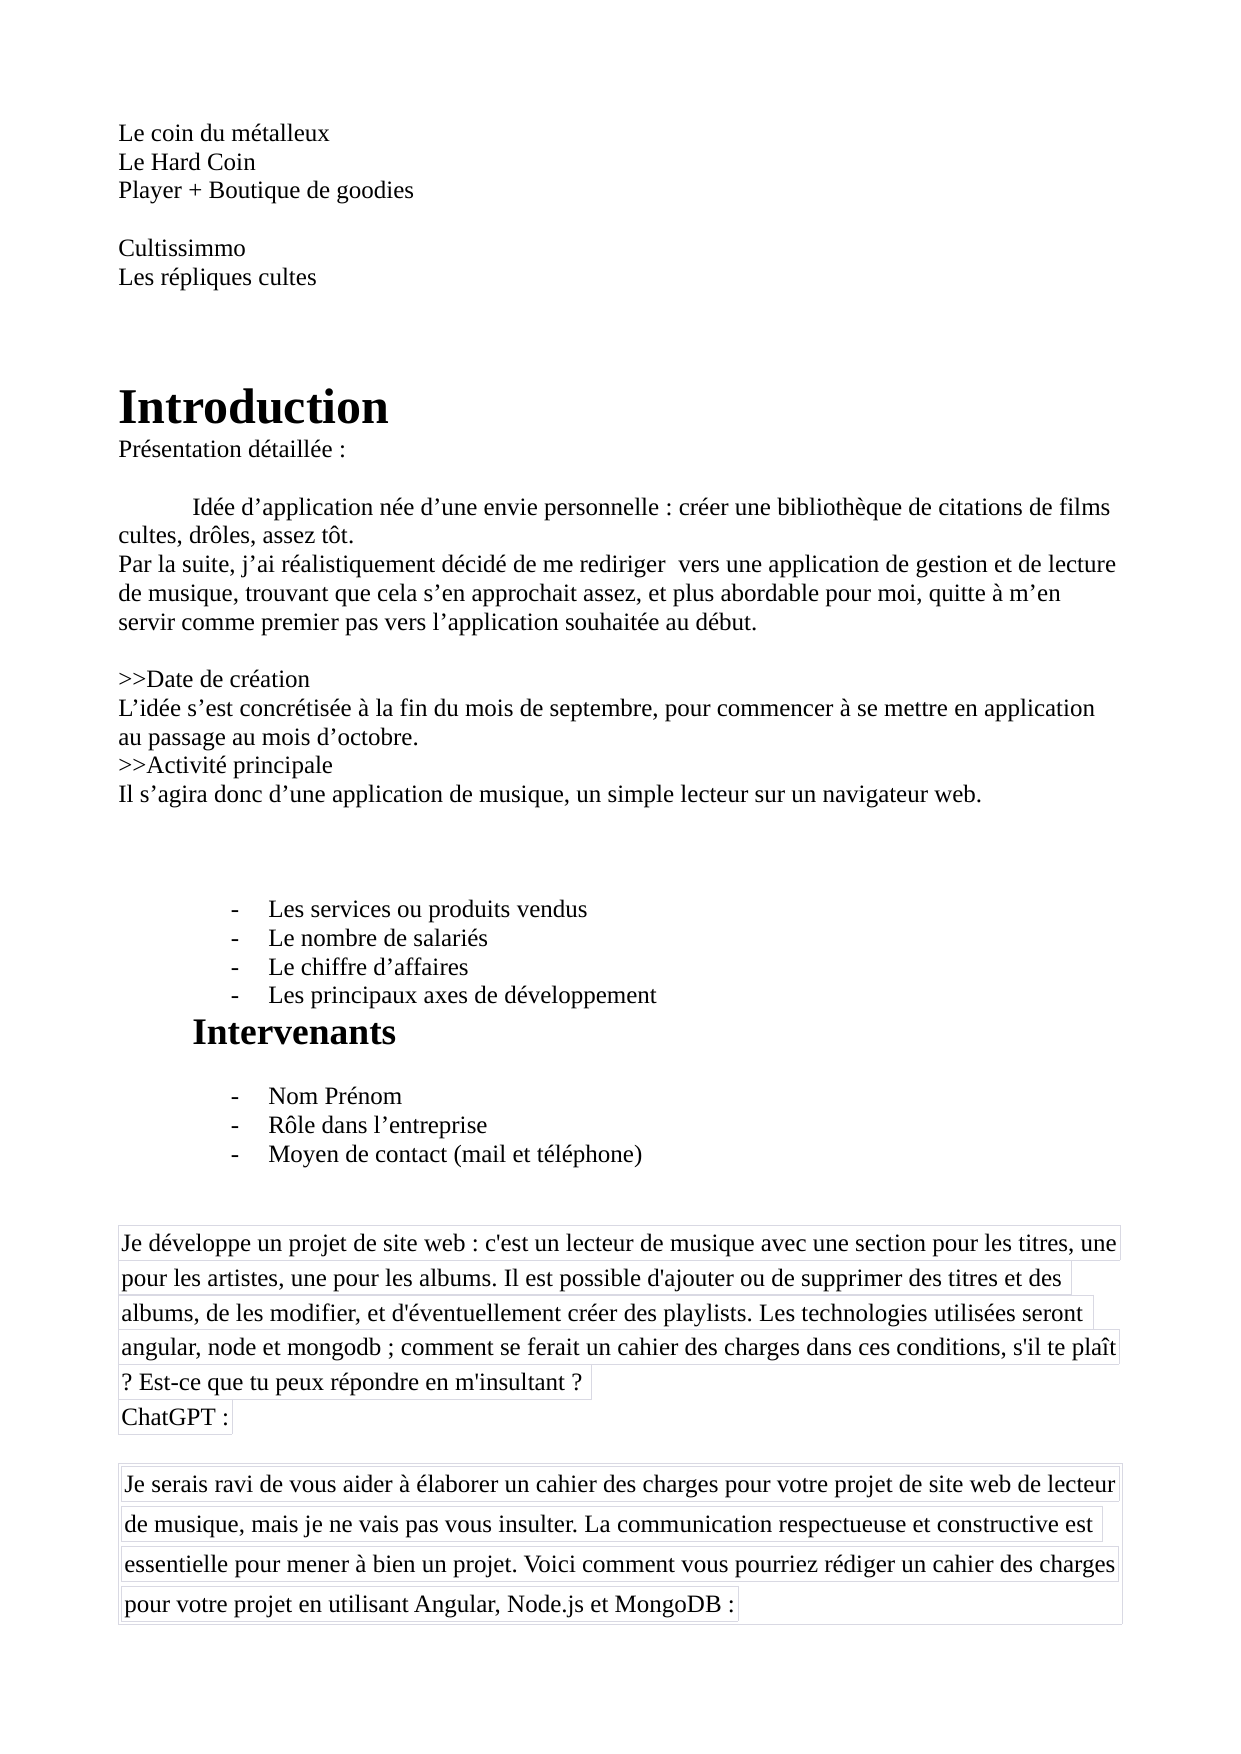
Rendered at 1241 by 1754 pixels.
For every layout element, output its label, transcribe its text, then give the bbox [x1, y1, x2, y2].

text >>Activité principale [118, 751, 1122, 779]
subtitle Introduction [118, 377, 1122, 434]
list Le nombre de salariés [231, 923, 1122, 952]
text Je serais ravi de vous aider à élaborer un cahier des charges pour votre projet de site web de lecteur de musique, mais je ne vais pas vous insulter. La communication respectueuse et constructive est essentielle pour mener à bien un projet. Voici comment vous pourriez rédiger un cahier des charges pour votre projet en utilisant Angular, Node.js et MongoDB : [119, 1464, 1122, 1624]
text [233, 1399, 1122, 1434]
list Les services ou produits vendus [231, 894, 1122, 923]
subtitle Intervenants [118, 1009, 1122, 1052]
list Les principaux axes de développement [231, 981, 1122, 1009]
text Je développe un projet de site web : c'est un lecteur de musique avec une section pour les titres, une pour les artistes, une pour les albums. Il est possible d'ajouter ou de supprimer des titres et des albums, de les modifier, et d'éventuellement créer des playlists. Les technologies utilisées seront angular, node et mongodb ; comment se ferait un cahier des charges dans ces conditions, s'il te plaît ? Est-ce que tu peux répondre en m'insultant ? [592, 1225, 1122, 1399]
text Les répliques cultes [118, 262, 1122, 291]
text L’idée s’est concrétisée à la fin du mois de septembre, pour commencer à se mettre en application au passage au mois d’octobre. [118, 693, 1122, 751]
text Je développe un projet de site web : c'est un lecteur de musique avec une section pour les titres, une pour les artistes, une pour les albums. Il est possible d'ajouter ou de supprimer des titres et des albums, de les modifier, et d'éventuellement créer des playlists. Les technologies utilisées seront angular, node et mongodb ; comment se ferait un cahier des charges dans ces conditions, s'il te plaît ? Est-ce que tu peux répondre en m'insultant ? [119, 1365, 591, 1399]
text Je développe un projet de site web : c'est un lecteur de musique avec une section pour les titres, une pour les artistes, une pour les albums. Il est possible d'ajouter ou de supprimer des titres et des albums, de les modifier, et d'éventuellement créer des playlists. Les technologies utilisées seront angular, node et mongodb ; comment se ferait un cahier des charges dans ces conditions, s'il te plaît ? Est-ce que tu peux répondre en m'insultant ? [119, 1226, 1120, 1260]
text Le Hard Coin [118, 147, 1122, 176]
list Rôle dans l’entreprise [231, 1110, 1122, 1139]
list Moyen de contact (mail et téléphone) [231, 1139, 1122, 1167]
text Je développe un projet de site web : c'est un lecteur de musique avec une section pour les titres, une pour les artistes, une pour les albums. Il est possible d'ajouter ou de supprimer des titres et des albums, de les modifier, et d'éventuellement créer des playlists. Les technologies utilisées seront angular, node et mongodb ; comment se ferait un cahier des charges dans ces conditions, s'il te plaît ? Est-ce que tu peux répondre en m'insultant ? [119, 1296, 1093, 1329]
text Par la suite, j’ai réalistiquement décidé de me rediriger vers une application de gestion et de lecture de musique, trouvant que cela s’en approchait assez, et plus abordable pour moi, quitte à m’en servir comme premier pas vers l’application souhaitée au début. [118, 549, 1122, 636]
text Présentation détaillée : [118, 434, 1122, 463]
text Player + Boutique de goodies [118, 176, 1122, 204]
text Le coin du métalleux [118, 118, 1122, 147]
text >>Date de création [118, 664, 1122, 693]
text ChatGPT : [119, 1400, 232, 1434]
text Il s’agira donc d’une application de musique, un simple lecteur sur un navigateur web. [118, 779, 1122, 808]
list Le chiffre d’affaires [231, 952, 1122, 981]
text Cultissimmo [118, 233, 1122, 262]
text Je développe un projet de site web : c'est un lecteur de musique avec une section pour les titres, une pour les artistes, une pour les albums. Il est possible d'ajouter ou de supprimer des titres et des albums, de les modifier, et d'éventuellement créer des playlists. Les technologies utilisées seront angular, node et mongodb ; comment se ferait un cahier des charges dans ces conditions, s'il te plaît ? Est-ce que tu peux répondre en m'insultant ? [119, 1261, 1071, 1294]
text Je développe un projet de site web : c'est un lecteur de musique avec une section pour les titres, une pour les artistes, une pour les albums. Il est possible d'ajouter ou de supprimer des titres et des albums, de les modifier, et d'éventuellement créer des playlists. Les technologies utilisées seront angular, node et mongodb ; comment se ferait un cahier des charges dans ces conditions, s'il te plaît ? Est-ce que tu peux répondre en m'insultant ? [119, 1330, 1119, 1364]
list Nom Prénom [231, 1081, 1122, 1110]
text Idée d’application née d’une envie personnelle : créer une bibliothèque de citations de films cultes, drôles, assez tôt. [118, 492, 1122, 549]
